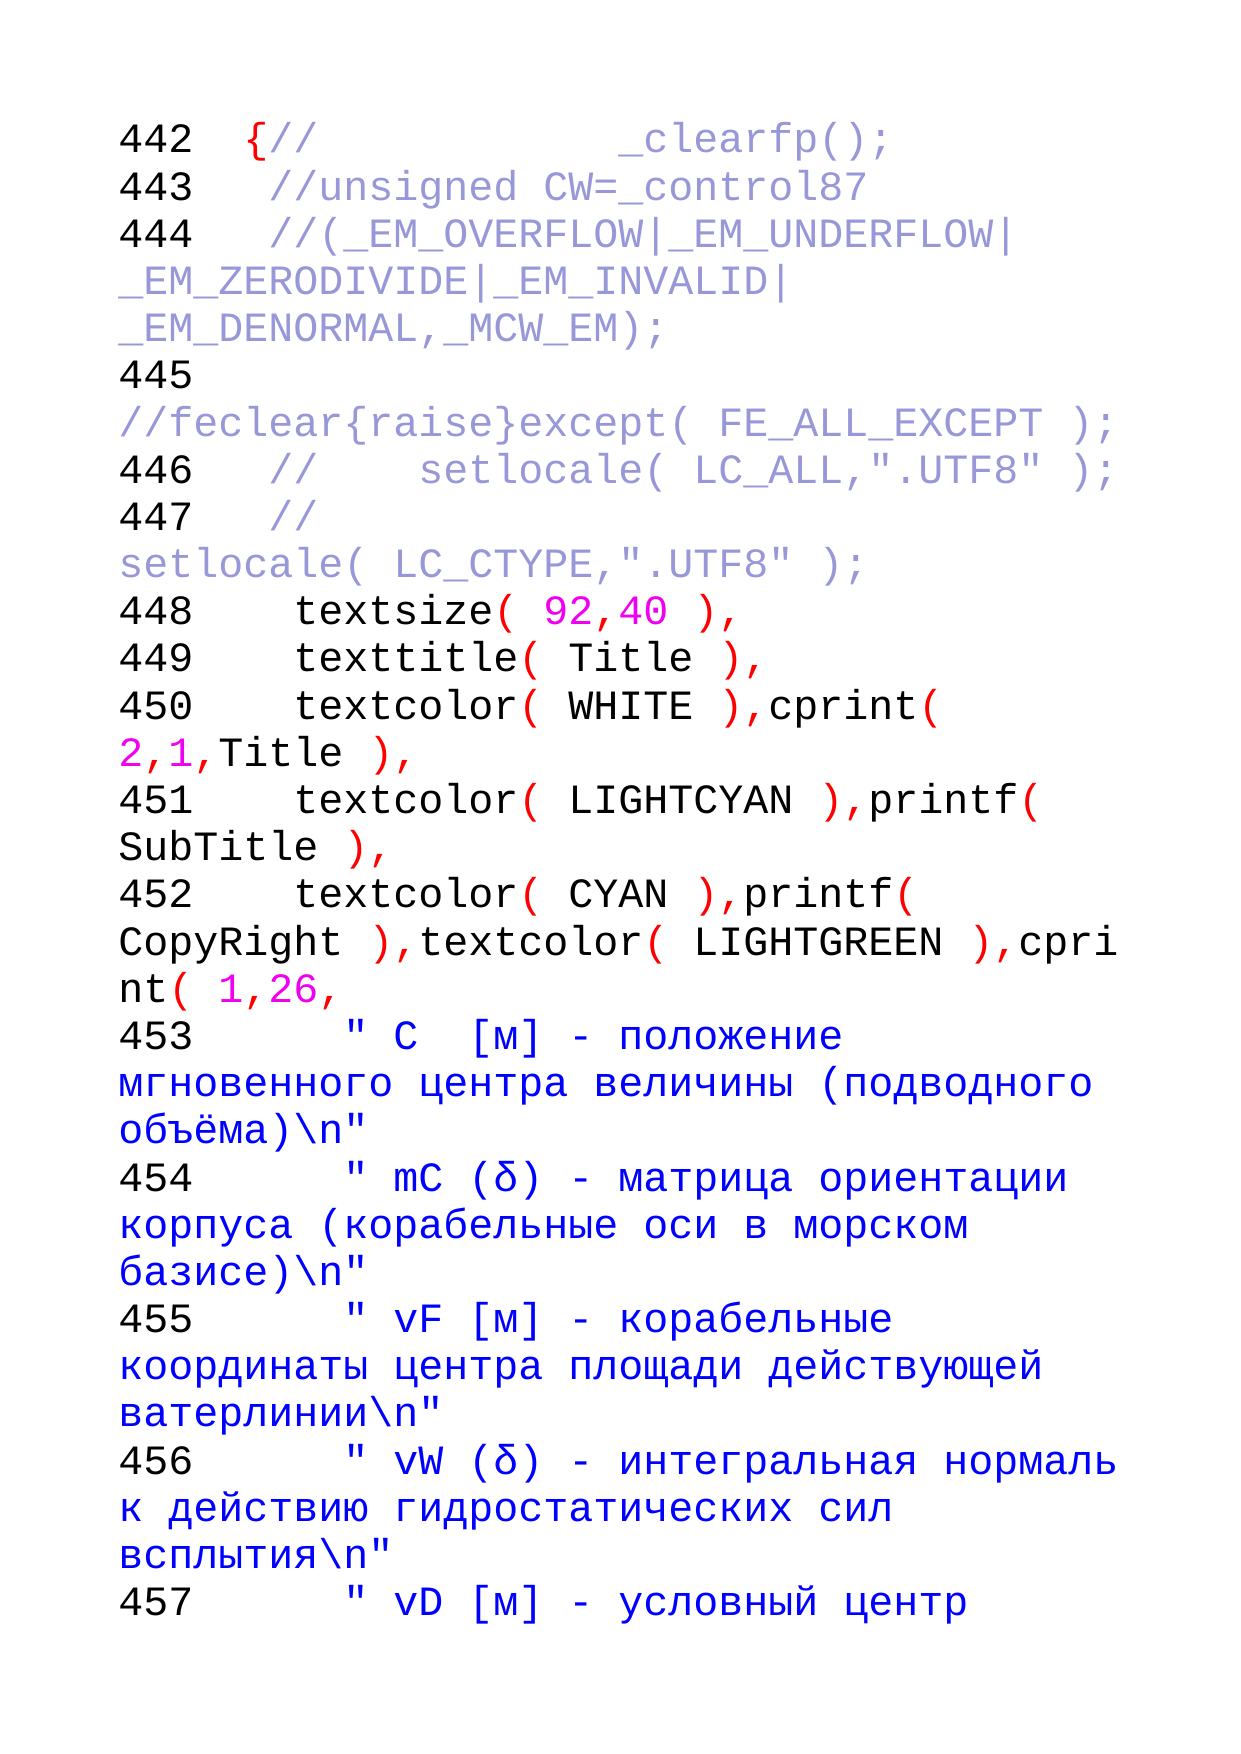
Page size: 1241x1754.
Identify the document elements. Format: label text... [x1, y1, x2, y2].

subtitle 449 texttitle( Title ), [118, 637, 293, 684]
subtitle 443 //unsigned CW=_control87 [118, 165, 1122, 212]
subtitle 457 " vD [м] - условный центр [118, 1581, 1122, 1628]
subtitle 444 //(_EM_OVERFLOW|_EM_UNDERFLOW|_EM_ZERODIVIDE|_EM_INVALID|_EM_DENORMAL,_MCW_EM); [118, 212, 1122, 354]
subtitle 453 " C [м] - положение мгновенного центра величины (подводного объёма)\n" [118, 1015, 1122, 1156]
subtitle 449 texttitle( Title ), [718, 637, 1122, 684]
subtitle 442 {// _clearfp(); [118, 118, 1122, 165]
subtitle 452 textcolor( CYAN ),printf( CopyRight ),textcolor( LIGHTGREEN ),cprint( 1,26, [118, 873, 1122, 1015]
subtitle 455 " vF [м] - корабельные координаты центра площади действующей ватерлинии\n" [118, 1298, 1122, 1439]
subtitle 449 texttitle( Title ), [518, 637, 568, 684]
subtitle 448 textsize( 92,40 ), [493, 590, 1122, 637]
subtitle 451 textcolor( LIGHTCYAN ),printf( SubTitle ), [118, 779, 293, 826]
subtitle 451 textcolor( LIGHTCYAN ),printf( SubTitle ), [343, 779, 1122, 873]
subtitle 456 " vW (δ) - интегральная нормаль к действию гидростатических сил всплытия\n" [118, 1439, 1122, 1581]
subtitle 450 textcolor( WHITE ),cprint( 2,1,Title ), [368, 684, 1122, 779]
subtitle 454 " mC (δ) - матрица ориентации корпуса (корабельные оси в морском базисе)\n" [118, 1156, 1122, 1298]
subtitle 446 // setlocale( LC_ALL,".UTF8" ); [118, 448, 1122, 496]
subtitle 448 textsize( 92,40 ), [118, 590, 293, 637]
subtitle 450 textcolor( WHITE ),cprint( 2,1,Title ), [118, 684, 293, 779]
subtitle 445 //feclear{raise}except( FE_ALL_EXCEPT ); [118, 354, 1122, 448]
subtitle 447 // setlocale( LC_CTYPE,".UTF8" ); [118, 496, 1122, 590]
